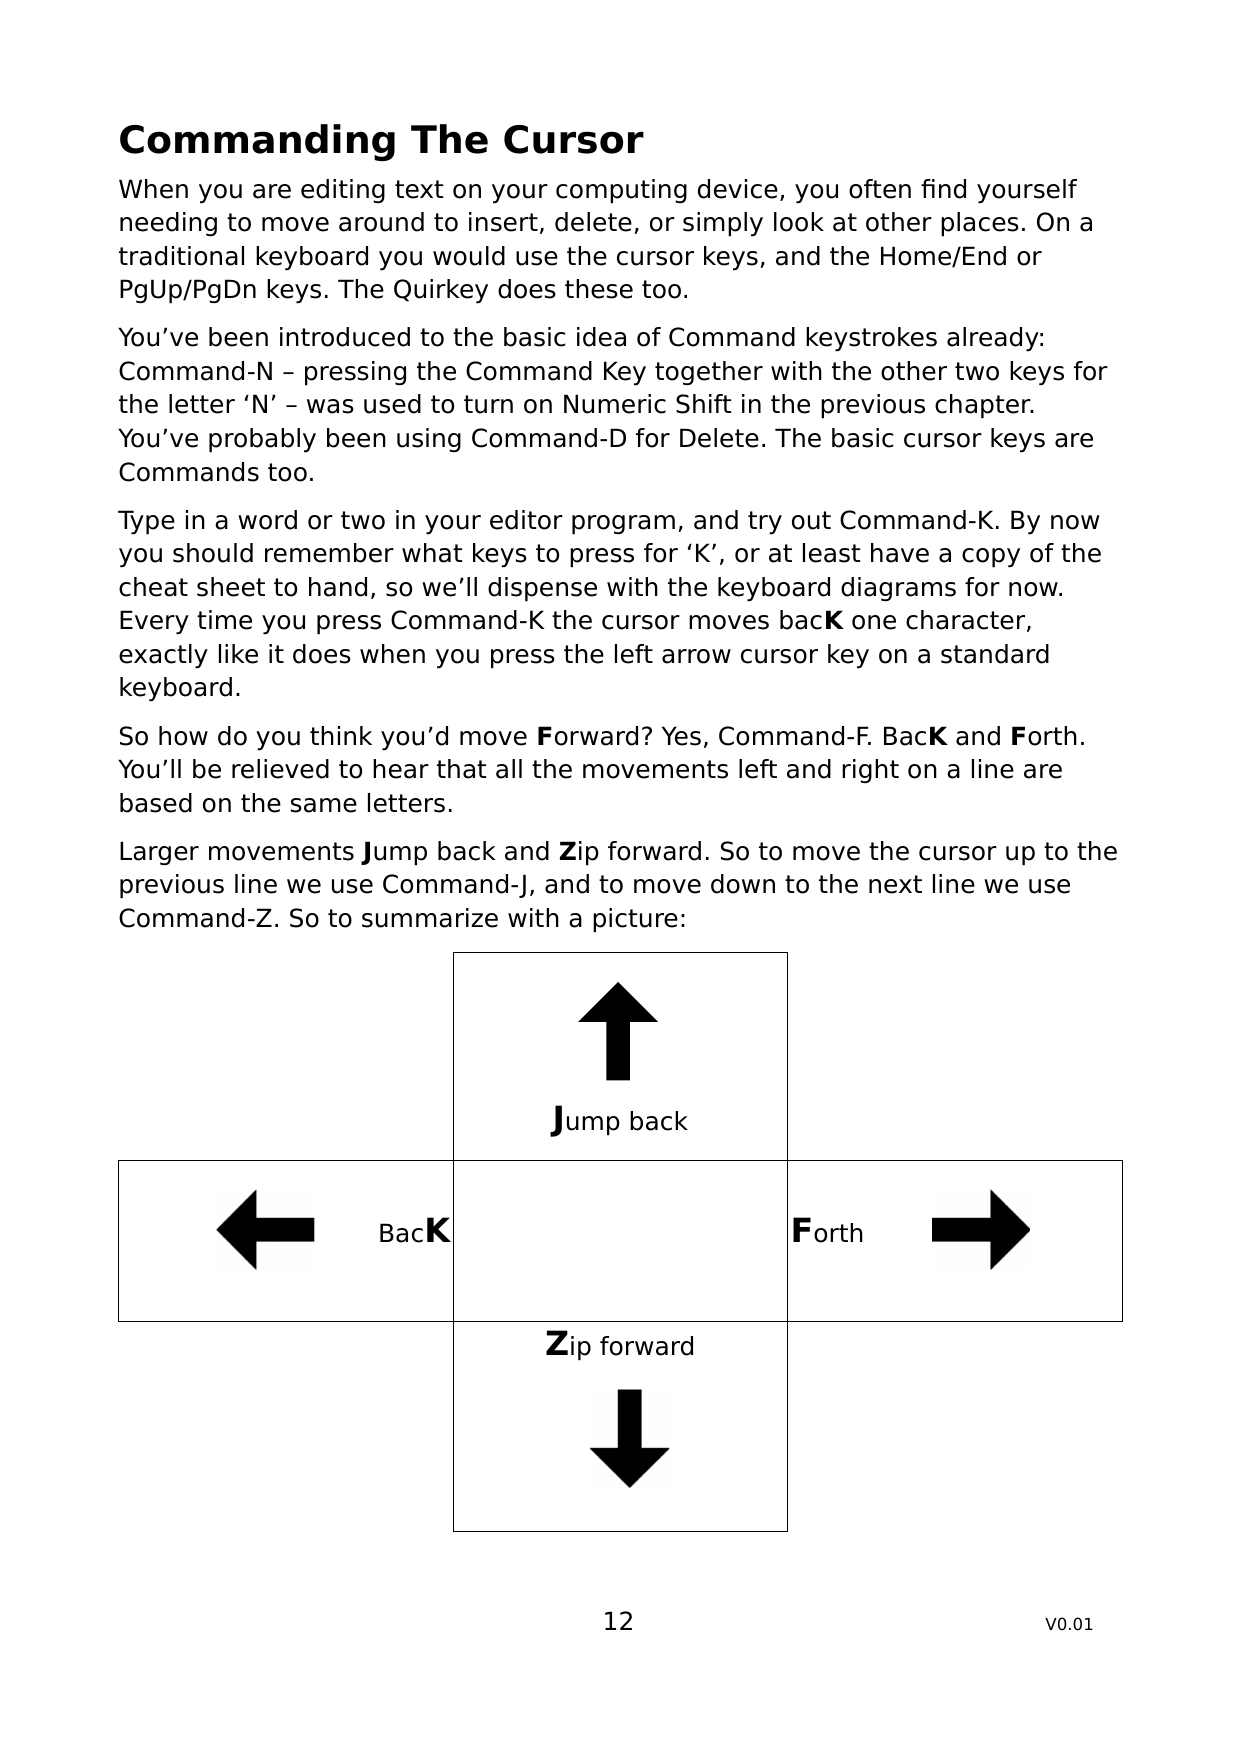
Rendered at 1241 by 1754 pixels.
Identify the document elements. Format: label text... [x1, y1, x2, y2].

text You’ve been introduced to the basic idea of Command keystrokes already: Command-N – pressing the Command Key together with the other two keys for the letter ‘N’ – was used to turn on Numeric Shift in the previous chapter. You’ve probably been using Command-D for Delete. The basic cursor keys are Commands too. [118, 323, 1122, 487]
table_cell Zip forward [454, 1322, 787, 1531]
table_cell Forth [788, 1161, 1122, 1321]
text Type in a word or two in your editor program, and try out Command-K. By now you should remember what keys to press for ‘K’, or at least have a copy of the cheat sheet to hand, so we’ll dispense with the keyboard diagrams for now. Every time you press Command-K the cursor moves bacK one character, exactly like it does when you press the left arrow cursor key on a standard keyboard. [118, 506, 1122, 703]
table_cell [454, 1161, 787, 1321]
table_header [788, 952, 1122, 1160]
table_cell [118, 1322, 453, 1531]
table_header Jump back [454, 953, 787, 1160]
text Larger movements Jump back and Zip forward. So to move the cursor up to the previous line we use Command-J, and to move down to the next line we use Command-Z. So to summarize with a picture: [118, 837, 1122, 933]
table_cell BacK [119, 1161, 453, 1321]
text When you are editing text on your computing device, you often find yourself needing to move around to insert, delete, or simply look at other places. On a traditional keyboard you would use the cursor keys, and the Home/End or PgUp/PgDn keys. The Quirkey does these too. [118, 175, 1122, 304]
text So how do you think you’d move Forward? Yes, Command-F. BacK and Forth. You’ll be relieved to hear that all the movements left and right on a line are based on the same letters. [118, 722, 1122, 818]
subtitle Commanding The Cursor [118, 118, 1122, 162]
table_header [118, 952, 453, 1160]
table_cell [788, 1322, 1122, 1531]
